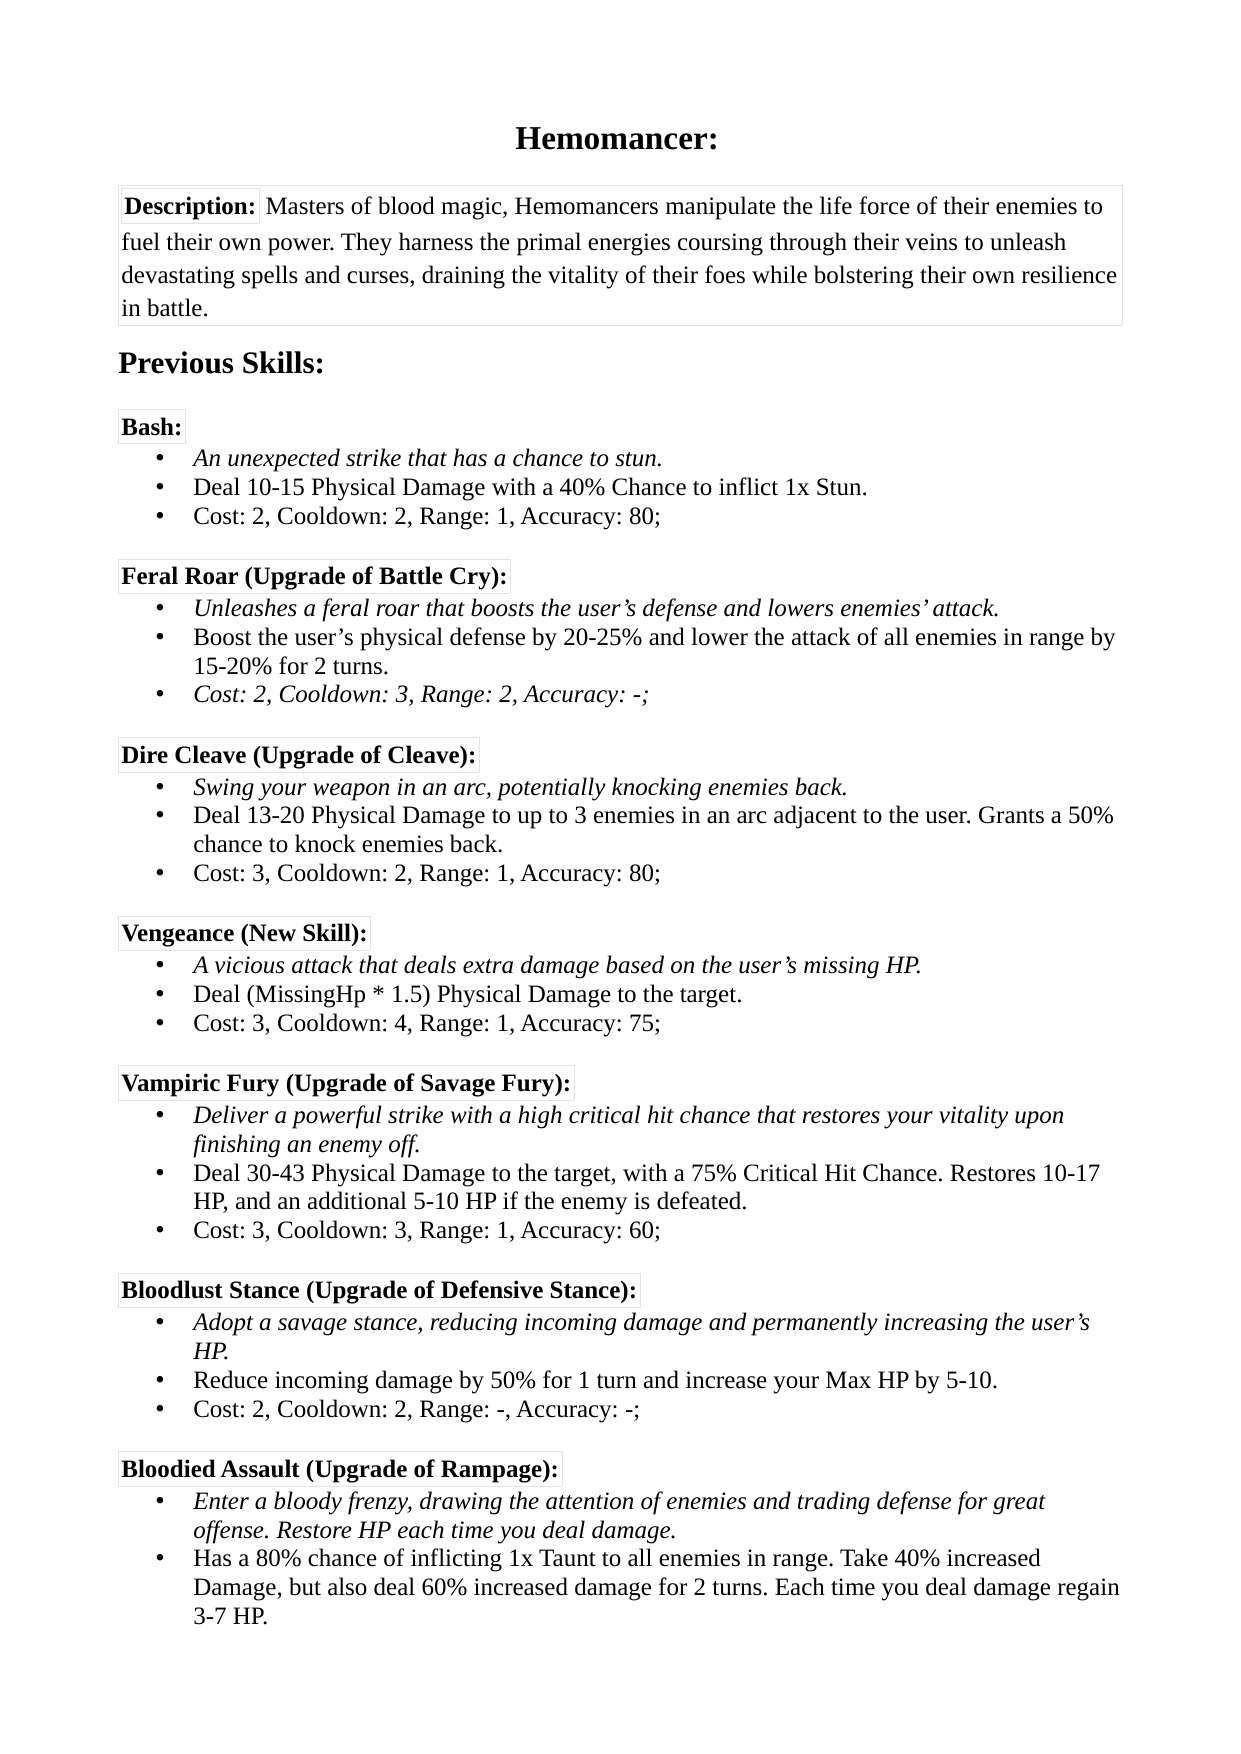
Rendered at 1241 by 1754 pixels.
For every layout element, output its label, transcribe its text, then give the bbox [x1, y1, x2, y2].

text [563, 1451, 1122, 1486]
text Dire Cleave (Upgrade of Cleave): [119, 738, 479, 772]
list Cost: 3, Cooldown: 4, Range: 1, Accuracy: 75; [156, 1008, 1122, 1037]
list An unexpected strike that has a chance to stun. [156, 443, 1122, 472]
list Deliver a powerful strike with a high critical hit chance that restores your vitality upon finishing an enemy off. [156, 1100, 1122, 1158]
list Swing your weapon in an arc, potentially knocking enemies back. [156, 772, 1122, 801]
text [575, 1065, 1122, 1100]
list Boost the user’s physical defense by 20-25% and lower the attack of all enemies in range by 15-20% for 2 turns. [156, 622, 1122, 679]
list A vicious attack that deals extra damage based on the user’s missing HP. [156, 950, 1122, 979]
text [371, 916, 1122, 950]
text Vengeance (New Skill): [119, 917, 370, 950]
list Reduce incoming damage by 50% for 1 turn and increase your Max HP by 5-10. [156, 1365, 1122, 1394]
list Cost: 2, Cooldown: 2, Range: -, Accuracy: -; [156, 1394, 1122, 1422]
list Has a 80% chance of inflicting 1x Taunt to all enemies in range. Take 40% increased Damage, but also deal 60% increased damage for 2 turns. Each time you deal damage regain 3-7 HP. [156, 1543, 1122, 1630]
list Unleashes a feral roar that boosts the user’s defense and lowers enemies’ attack. [156, 593, 1122, 622]
text [641, 1273, 1122, 1307]
text Bash: [119, 410, 185, 443]
text Bloodied Assault (Upgrade of Rampage): [119, 1452, 562, 1486]
text Previous Skills: [118, 344, 1122, 380]
text Hemomancer: [118, 118, 1122, 156]
list Cost: 3, Cooldown: 3, Range: 1, Accuracy: 60; [156, 1215, 1122, 1244]
text [480, 737, 1122, 772]
text Vampiric Fury (Upgrade of Savage Fury): [119, 1066, 574, 1100]
list Deal 13-20 Physical Damage to up to 3 enemies in an arc adjacent to the user. Grants a 50% chance to knock enemies back. [156, 801, 1122, 858]
text [186, 409, 1122, 443]
list Cost: 3, Cooldown: 2, Range: 1, Accuracy: 80; [156, 858, 1122, 887]
list Cost: 2, Cooldown: 2, Range: 1, Accuracy: 80; [156, 501, 1122, 530]
list Deal 10-15 Physical Damage with a 40% Chance to inflict 1x Stun. [156, 472, 1122, 501]
text Feral Roar (Upgrade of Battle Cry): [119, 560, 510, 593]
text [511, 558, 1122, 593]
text Bloodlust Stance (Upgrade of Defensive Stance): [119, 1274, 640, 1307]
list Enter a bloody frenzy, drawing the attention of enemies and trading defense for great offense. Restore HP each time you deal damage. [156, 1486, 1122, 1543]
list Deal (MissingHp * 1.5) Physical Damage to the target. [156, 979, 1122, 1008]
list Adopt a savage stance, reducing incoming damage and permanently increasing the user’s HP. [156, 1307, 1122, 1365]
list Deal 30-43 Physical Damage to the target, with a 75% Critical Hit Chance. Restores 10-17 HP, and an additional 5-10 HP if the enemy is defeated. [156, 1158, 1122, 1215]
list Cost: 2, Cooldown: 3, Range: 2, Accuracy: -; [156, 679, 1122, 708]
text Description: Masters of blood magic, Hemomancers manipulate the life force of their enemies to fuel their own power. They harness the primal energies coursing through their veins to unleash devastating spells and curses, draining the vitality of their foes while bolstering their own resilience in battle. [119, 186, 1122, 325]
